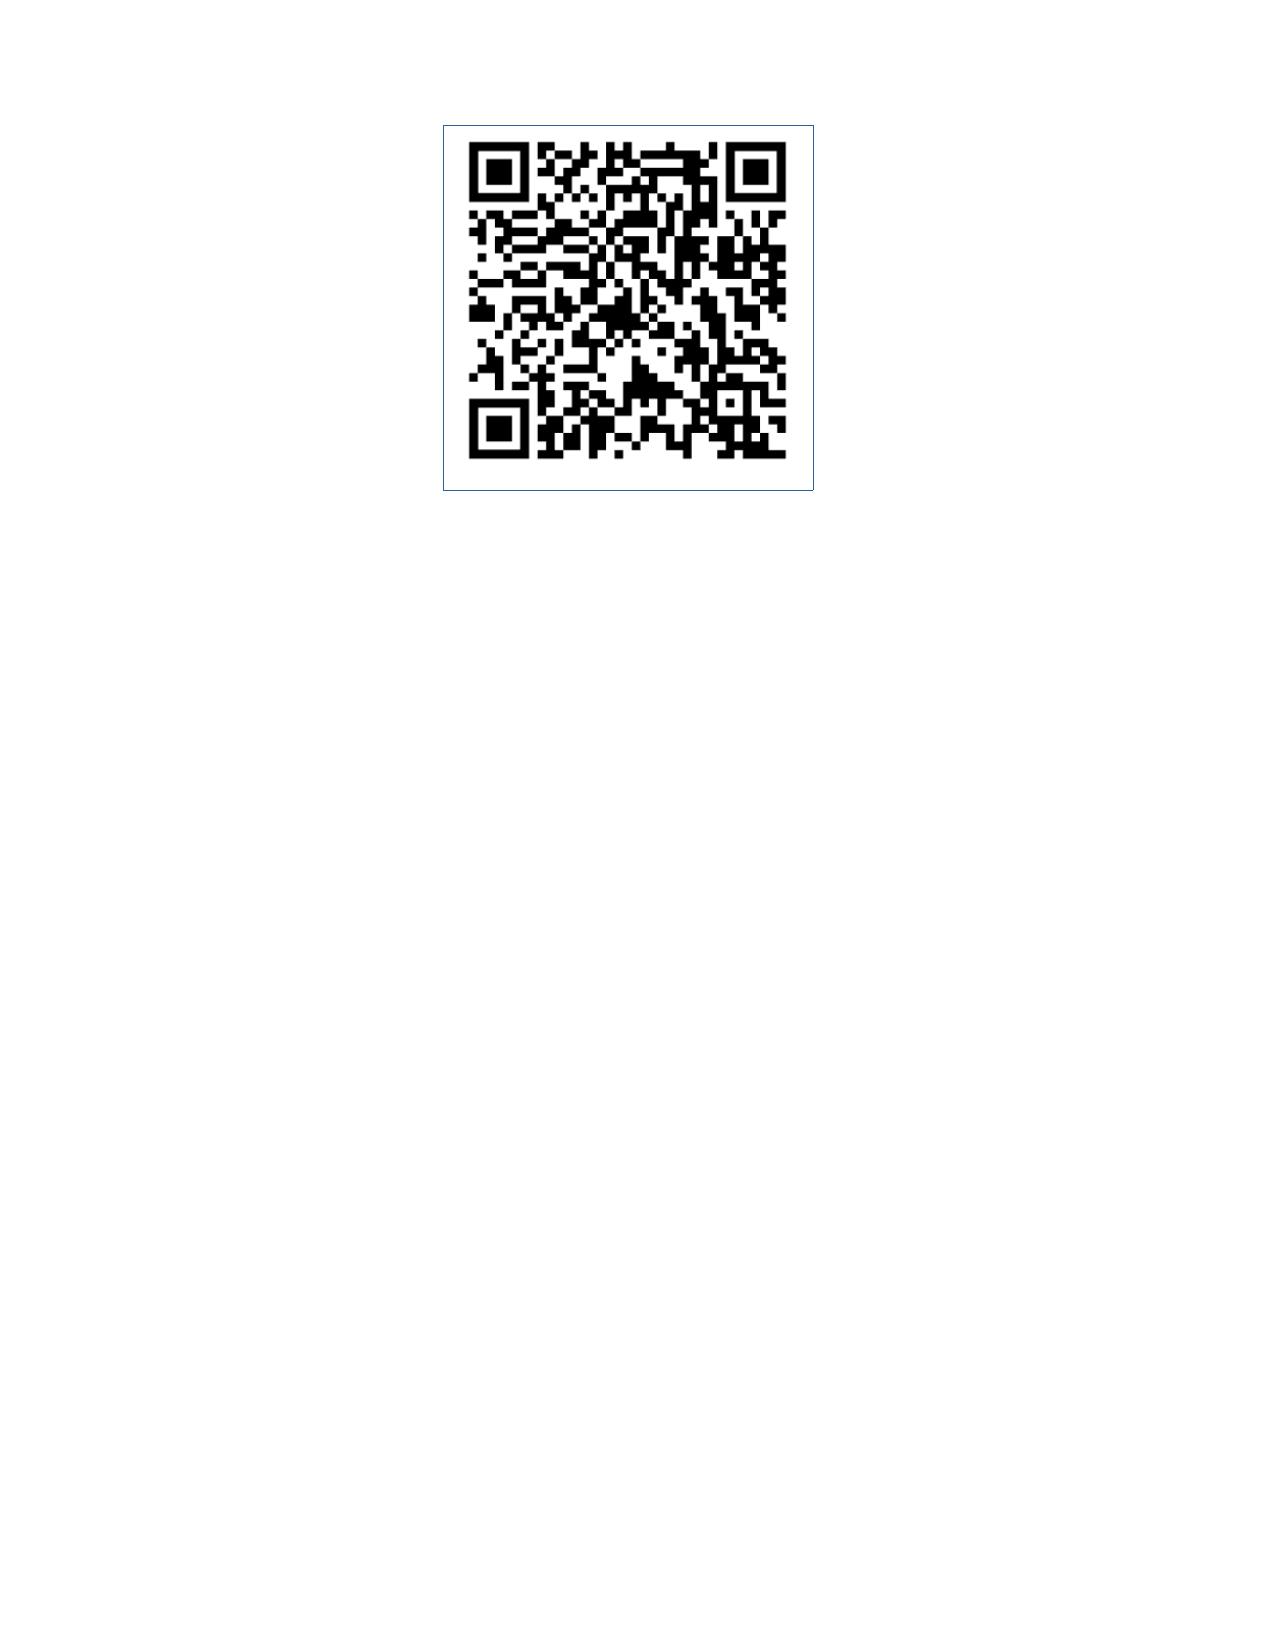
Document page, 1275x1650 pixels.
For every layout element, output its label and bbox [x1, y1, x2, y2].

picture [446, 127, 810, 487]
